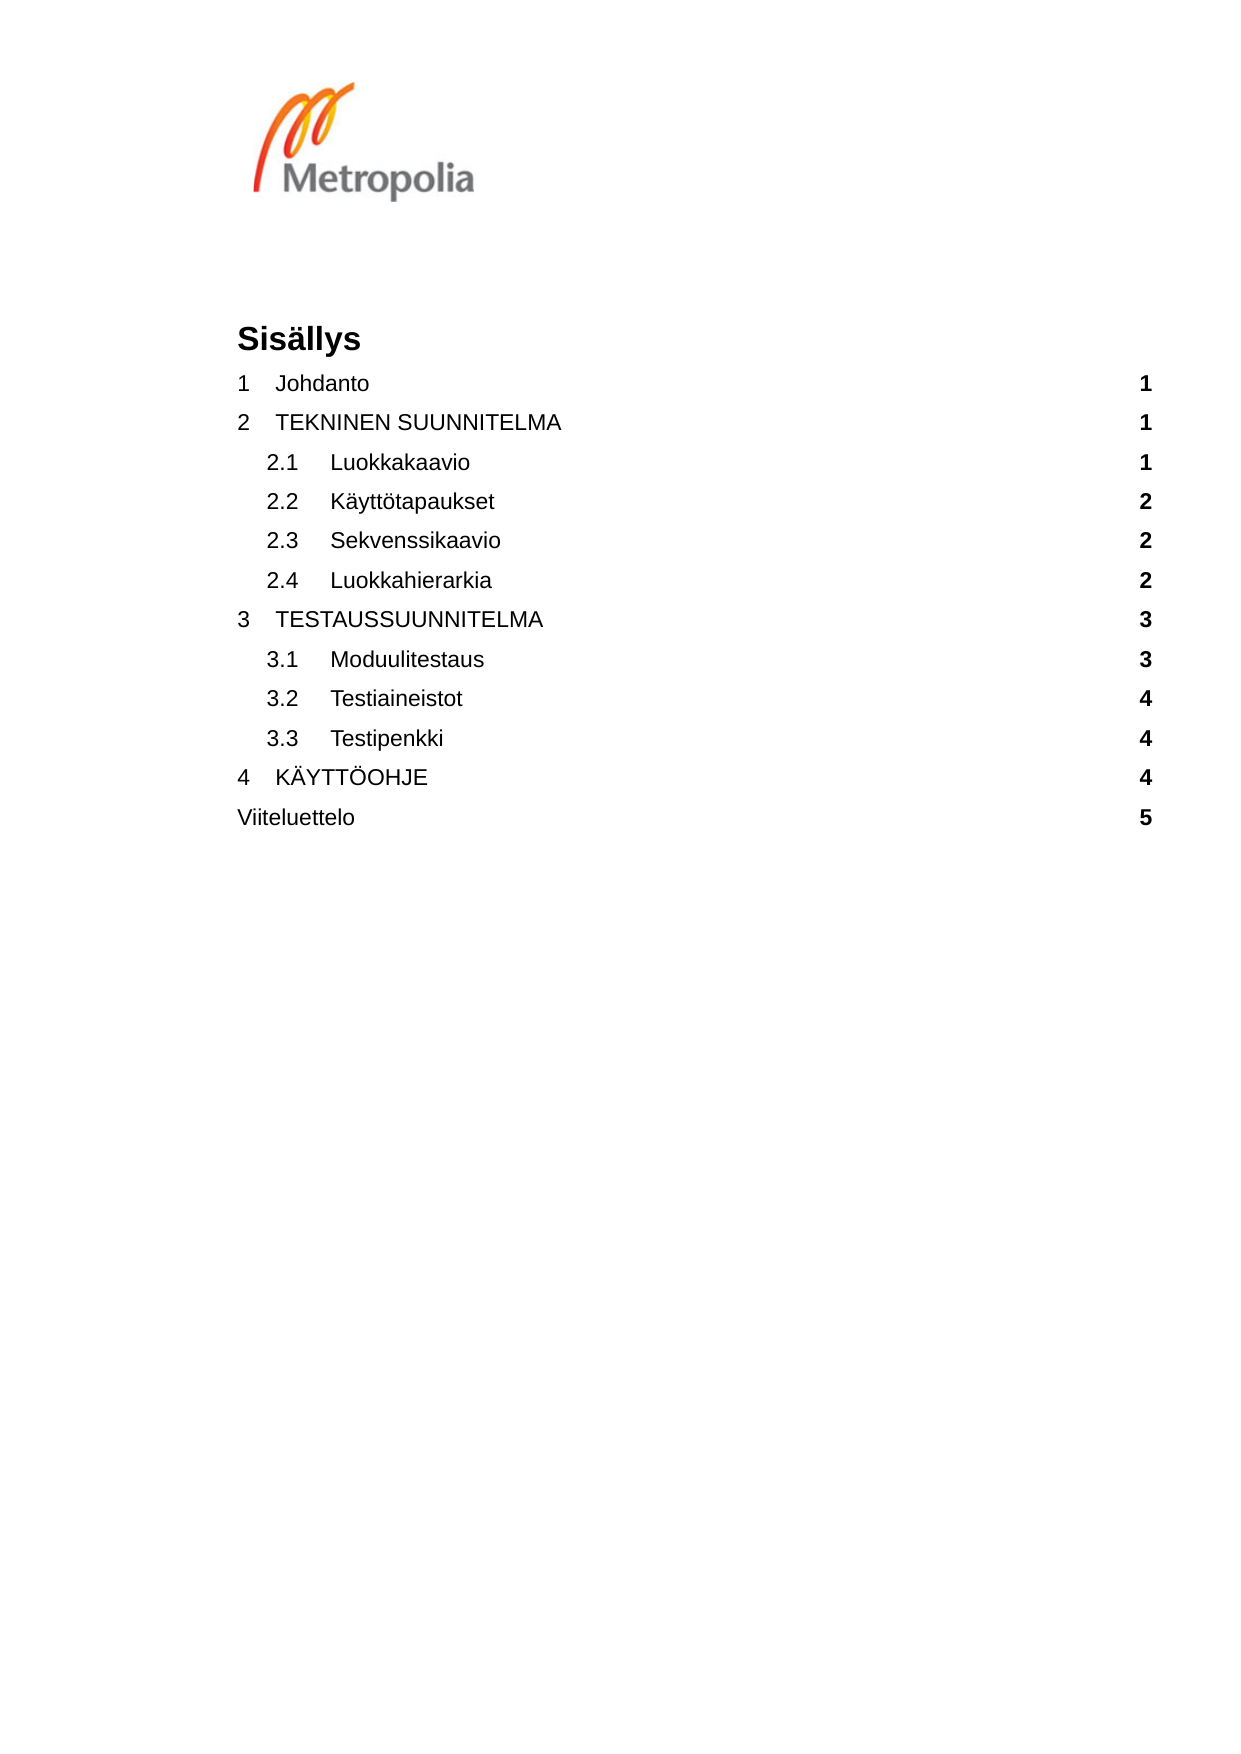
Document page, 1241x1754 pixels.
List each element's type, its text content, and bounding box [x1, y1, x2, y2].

text 2.1 Luokkakaavio 1 [266, 448, 1152, 475]
text Viiteluettelo 5 [237, 804, 1152, 830]
text 1 Johdanto 1 [237, 369, 1152, 396]
text 2 TEKNINEN SUUNNITELMA 1 [237, 409, 1152, 435]
subtitle Sisällys [237, 318, 1152, 357]
text 3.3 Testipenkki 4 [266, 725, 1152, 751]
text 3.1 Moduulitestaus 3 [266, 646, 1152, 672]
text 2.2 Käyttötapaukset 2 [266, 488, 1152, 514]
text 3 TESTAUSSUUNNITELMA 3 [237, 606, 1152, 633]
text 2.4 Luokkahierarkia 2 [266, 567, 1152, 593]
text 2.3 Sekvenssikaavio 2 [266, 527, 1152, 554]
picture [253, 82, 474, 202]
text 4 KÄYTTÖOHJE 4 [237, 764, 1152, 791]
text 3.2 Testiaineistot 4 [266, 685, 1152, 712]
